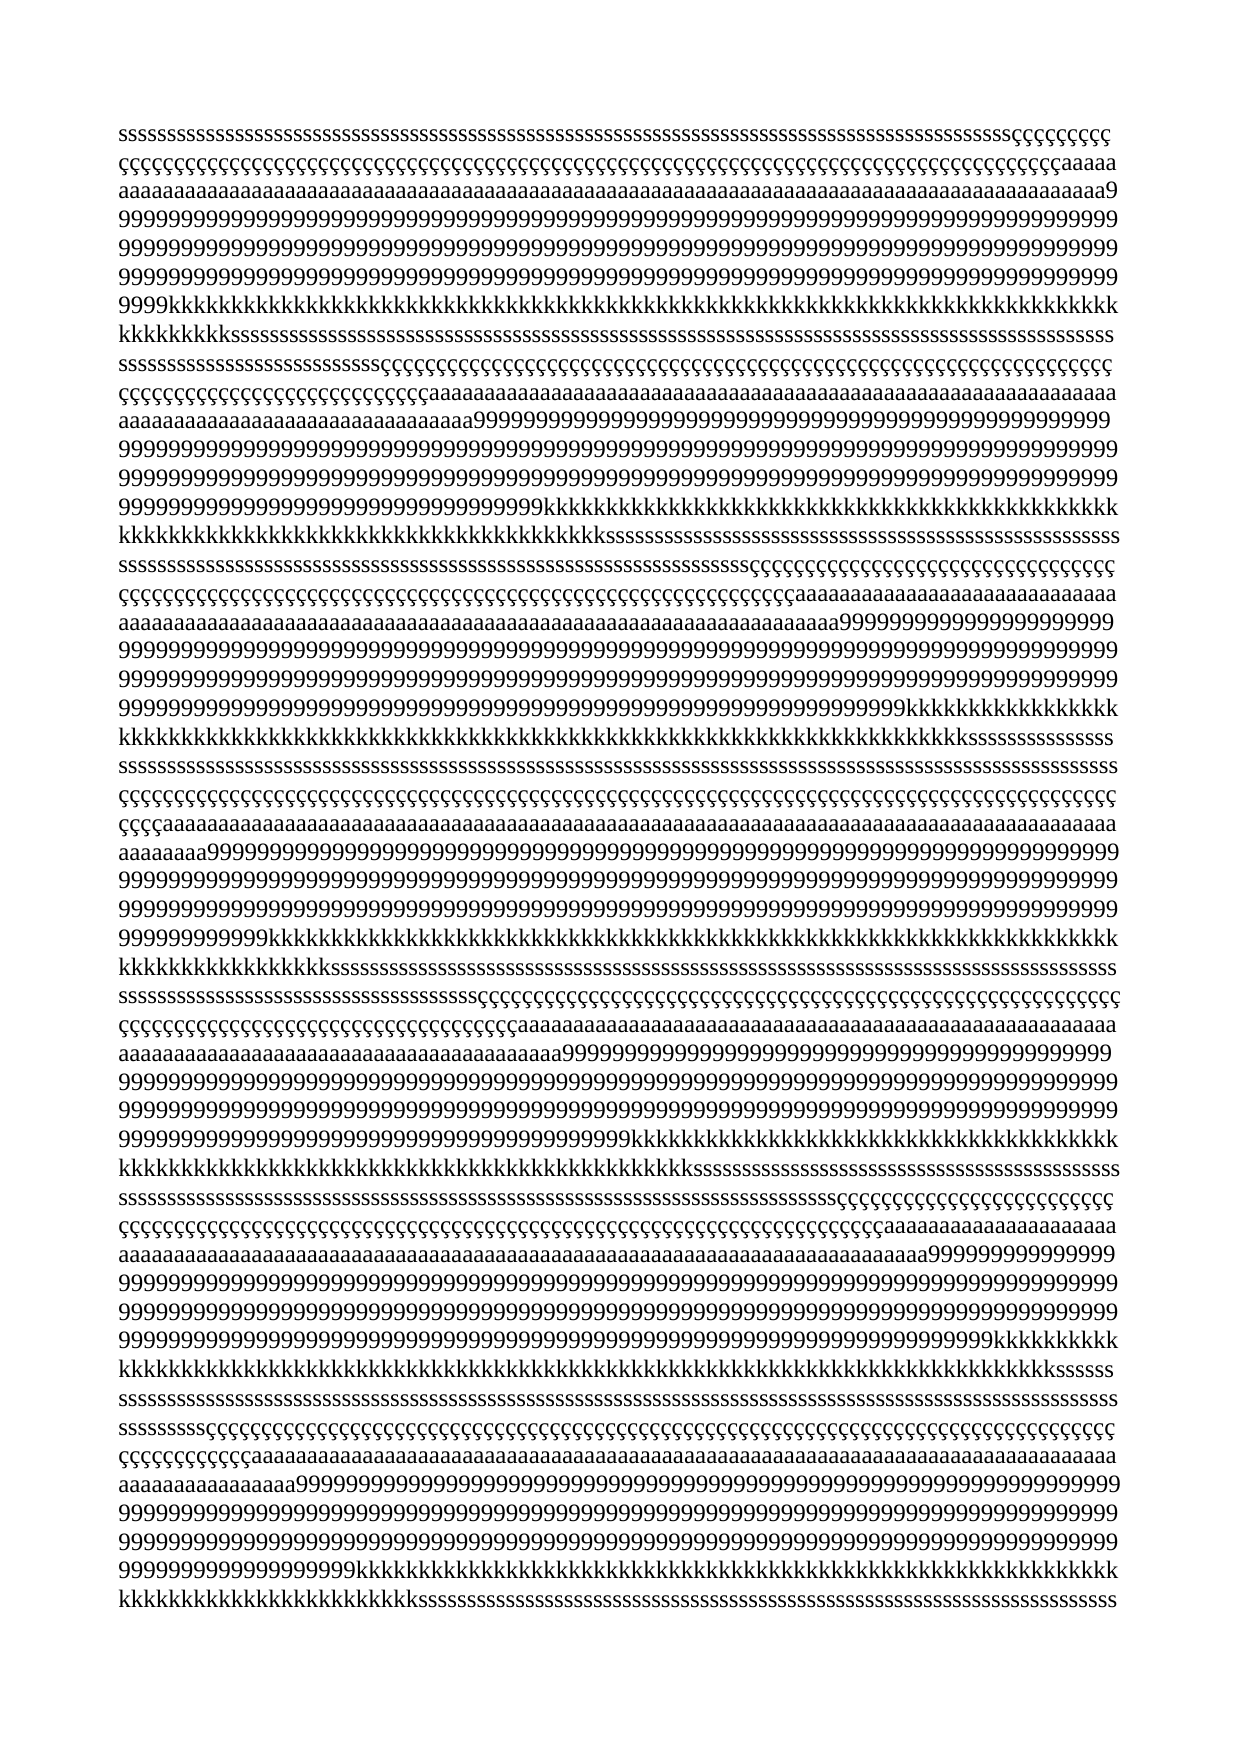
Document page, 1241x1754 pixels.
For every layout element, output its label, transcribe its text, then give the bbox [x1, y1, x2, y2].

text ssssssssssssssssssssssssssssssssssssssssssssssssssssssssssssssssssssssssssssssssssssssssssssççççççççççççççççççççççççççççççççççççççççççççççççççççççççççççççççççççççççççççççççççççççççççççççaaaaaaaaaaaaaaaaaaaaaaaaaaaaaaaaaaaaaaaaaaaaaaaaaaaaaaaaaaaaaaaaaaaaaaaaaaaaaaaaaaaaaaaaaaaaaa99999999999999999999999999999999999999999999999999999999999999999999999999999999999999999999999999999999999999999999999999999999999999999999999999999999999999999999999999999999999999999999999999999999999999999999999999999999999999999999999999999kkkkkkkkkkkkkkkkkkkkkkkkkkkkkkkkkkkkkkkkkkkkkkkkkkkkkkkkkkkkkkkkkkkkkkkkkkkkkkkkkkkkkssssssssssssssssssssssssssssssssssssssssssssssssssssssssssssssssssssssssssssssssssssssssssssssssssssssssssssssssssssssççççççççççççççççççççççççççççççççççççççççççççççççççççççççççççççççççççççççççççççççççççççççççççççaaaaaaaaaaaaaaaaaaaaaaaaaaaaaaaaaaaaaaaaaaaaaaaaaaaaaaaaaaaaaaaaaaaaaaaaaaaaaaaaaaaaaaaaaaaaaa99999999999999999999999999999999999999999999999999999999999999999999999999999999999999999999999999999999999999999999999999999999999999999999999999999999999999999999999999999999999999999999999999999999999999999999999999999999999999999999999999999kkkkkkkkkkkkkkkkkkkkkkkkkkkkkkkkkkkkkkkkkkkkkkkkkkkkkkkkkkkkkkkkkkkkkkkkkkkkkkkkkkkkkssssssssssssssssssssssssssssssssssssssssssssssssssssssssssssssssssssssssssssssssssssssssssssssssssssssssssssssssssssssççççççççççççççççççççççççççççççççççççççççççççççççççççççççççççççççççççççççççççççççççççççççççççççaaaaaaaaaaaaaaaaaaaaaaaaaaaaaaaaaaaaaaaaaaaaaaaaaaaaaaaaaaaaaaaaaaaaaaaaaaaaaaaaaaaaaaaaaaaaaa99999999999999999999999999999999999999999999999999999999999999999999999999999999999999999999999999999999999999999999999999999999999999999999999999999999999999999999999999999999999999999999999999999999999999999999999999999999999999999999999999999kkkkkkkkkkkkkkkkkkkkkkkkkkkkkkkkkkkkkkkkkkkkkkkkkkkkkkkkkkkkkkkkkkkkkkkkkkkkkkkkkkkkkssssssssssssssssssssssssssssssssssssssssssssssssssssssssssssssssssssssssssssssssssssssssssssssssssssssssssssssssssssssççççççççççççççççççççççççççççççççççççççççççççççççççççççççççççççççççççççççççççççççççççççççççççççaaaaaaaaaaaaaaaaaaaaaaaaaaaaaaaaaaaaaaaaaaaaaaaaaaaaaaaaaaaaaaaaaaaaaaaaaaaaaaaaaaaaaaaaaaaaaa99999999999999999999999999999999999999999999999999999999999999999999999999999999999999999999999999999999999999999999999999999999999999999999999999999999999999999999999999999999999999999999999999999999999999999999999999999999999999999999999999999kkkkkkkkkkkkkkkkkkkkkkkkkkkkkkkkkkkkkkkkkkkkkkkkkkkkkkkkkkkkkkkkkkkkkkkkkkkkkkkkkkkkkssssssssssssssssssssssssssssssssssssssssssssssssssssssssssssssssssssssssssssssssssssssssssssssssssssssssssssssssssssssççççççççççççççççççççççççççççççççççççççççççççççççççççççççççççççççççççççççççççççççççççççççççççççaaaaaaaaaaaaaaaaaaaaaaaaaaaaaaaaaaaaaaaaaaaaaaaaaaaaaaaaaaaaaaaaaaaaaaaaaaaaaaaaaaaaaaaaaaaaaa99999999999999999999999999999999999999999999999999999999999999999999999999999999999999999999999999999999999999999999999999999999999999999999999999999999999999999999999999999999999999999999999999999999999999999999999999999999999999999999999999999kkkkkkkkkkkkkkkkkkkkkkkkkkkkkkkkkkkkkkkkkkkkkkkkkkkkkkkkkkkkkkkkkkkkkkkkkkkkkkkkkkkkkssssssssssssssssssssssssssssssssssssssssssssssssssssssssssssssssssssssssssssssssssssssssssssssssssssssssssssssssssssssççççççççççççççççççççççççççççççççççççççççççççççççççççççççççççççççççççççççççççççççççççççççççççççaaaaaaaaaaaaaaaaaaaaaaaaaaaaaaaaaaaaaaaaaaaaaaaaaaaaaaaaaaaaaaaaaaaaaaaaaaaaaaaaaaaaaaaaaaaaaa99999999999999999999999999999999999999999999999999999999999999999999999999999999999999999999999999999999999999999999999999999999999999999999999999999999999999999999999999999999999999999999999999999999999999999999999999999999999999999999999999999kkkkkkkkkkkkkkkkkkkkkkkkkkkkkkkkkkkkkkkkkkkkkkkkkkkkkkkkkkkkkkkkkkkkkkkkkkkkkkkkkkkkkssssssssssssssssssssssssssssssssssssssssssssssssssssssssssssssssssssssssssssssssssssssssssssssssssssssssssssssssssssssççççççççççççççççççççççççççççççççççççççççççççççççççççççççççççççççççççççççççççççççççççççççççççççaaaaaaaaaaaaaaaaaaaaaaaaaaaaaaaaaaaaaaaaaaaaaaaaaaaaaaaaaaaaaaaaaaaaaaaaaaaaaaaaaaaaaaaaaaaaaa99999999999999999999999999999999999999999999999999999999999999999999999999999999999999999999999999999999999999999999999999999999999999999999999999999999999999999999999999999999999999999999999999999999999999999999999999999999999999999999999999999kkkkkkkkkkkkkkkkkkkkkkkkkkkkkkkkkkkkkkkkkkkkkkkkkkkkkkkkkkkkkkkkkkkkkkkkkkkkkkkkkkkkkssssssssssssssssssssssssssssssssssssssssssssssssssssssssssssssssssssssss [118, 118, 1122, 1613]
